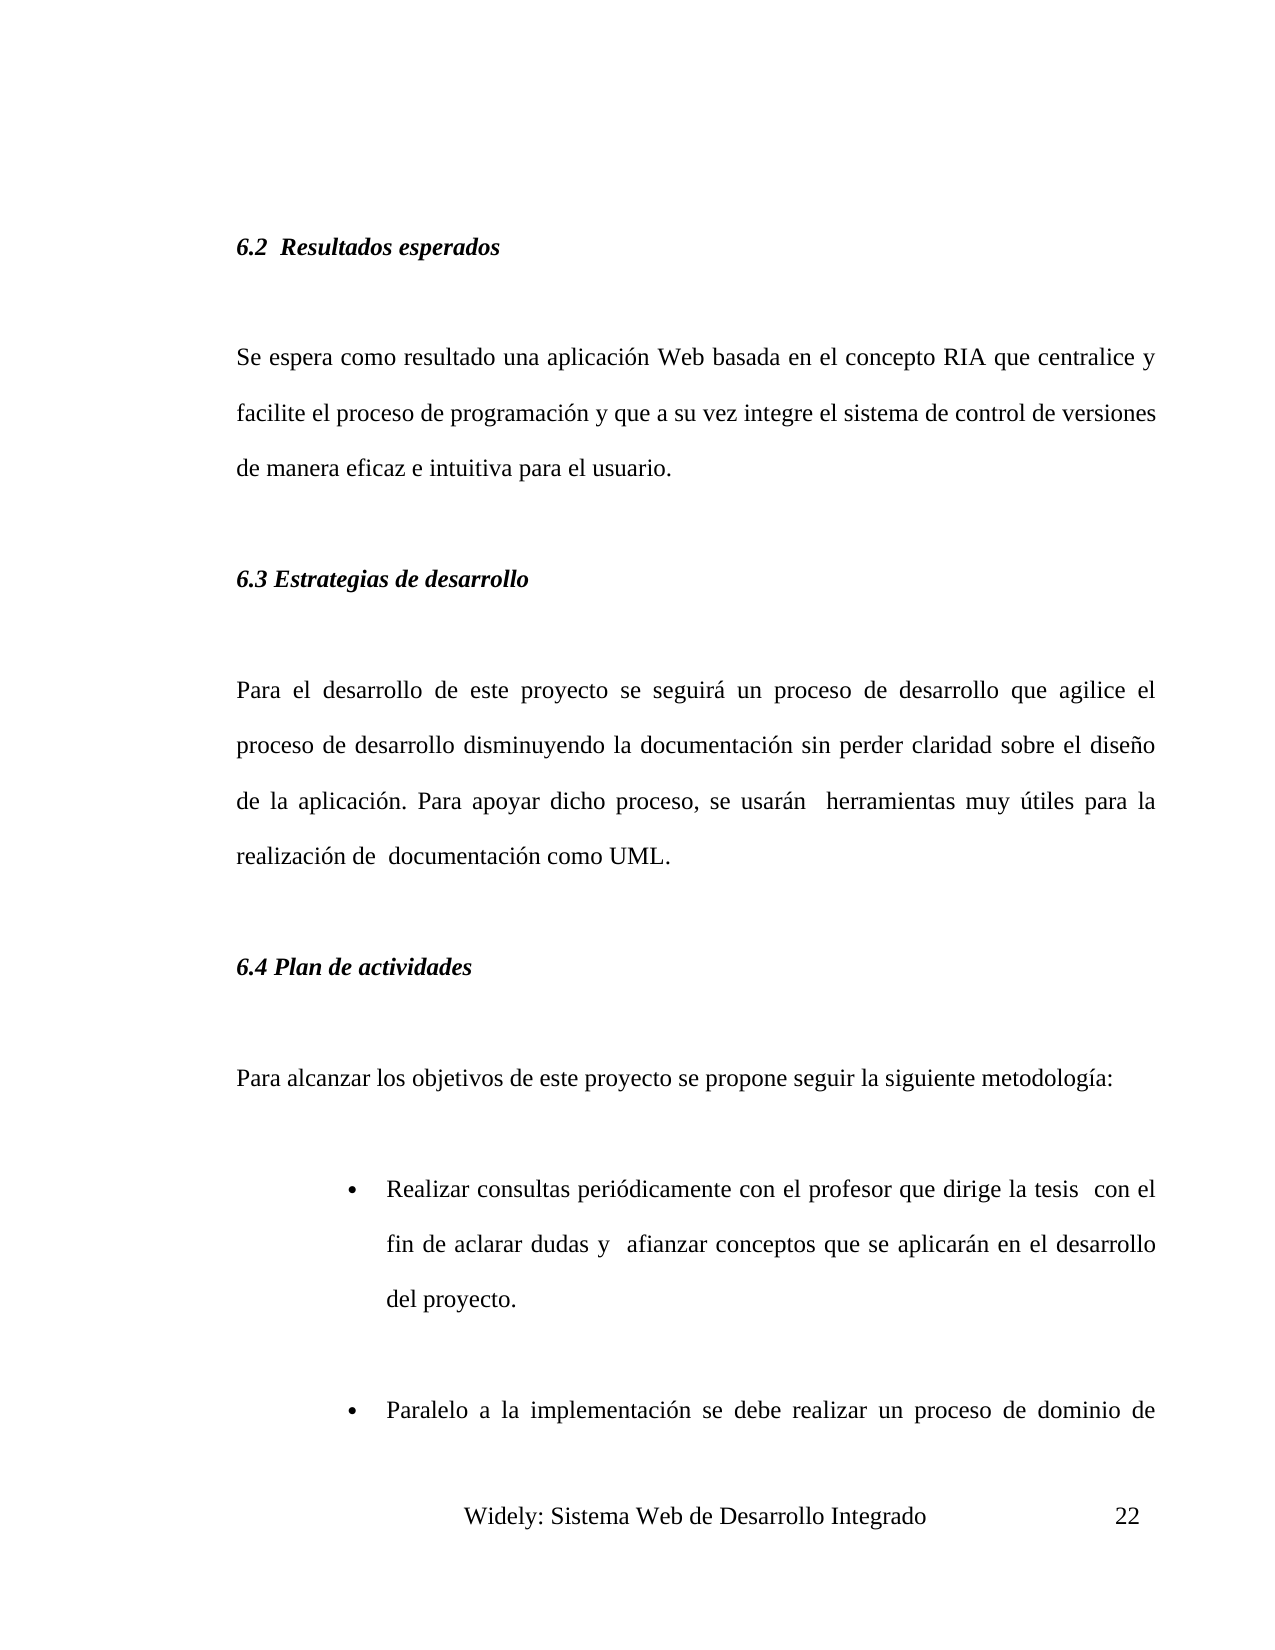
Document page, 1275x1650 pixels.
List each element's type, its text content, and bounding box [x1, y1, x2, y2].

list Realizar consultas periódicamente con el profesor que dirige la tesis con el fin de aclarar dudas y afianzar conceptos que se aplicarán en el desarrollo del proyecto. [349, 1175, 1157, 1313]
list Paralelo a la implementación se debe realizar un proceso de dominio de [349, 1396, 1157, 1424]
subtitle 6.3 Estrategias de desarrollo [236, 565, 1157, 593]
text Se espera como resultado una aplicación Web basada en el concepto RIA que centralice y facilite el proceso de programación y que a su vez integre el sistema de control de versiones de manera eficaz e intuitiva para el usuario. [236, 343, 1157, 482]
subtitle 6.4 Plan de actividades [236, 953, 1157, 981]
text Para alcanzar los objetivos de este proyecto se propone seguir la siguiente metodología: [236, 1064, 1157, 1092]
text Para el desarrollo de este proyecto se seguirá un proceso de desarrollo que agilice el proceso de desarrollo disminuyendo la documentación sin perder claridad sobre el diseño de la aplicación. Para apoyar dicho proceso, se usarán herramientas muy útiles para la realización de documentación como UML. [236, 676, 1157, 870]
subtitle 6.2 Resultados esperados [236, 233, 1157, 260]
